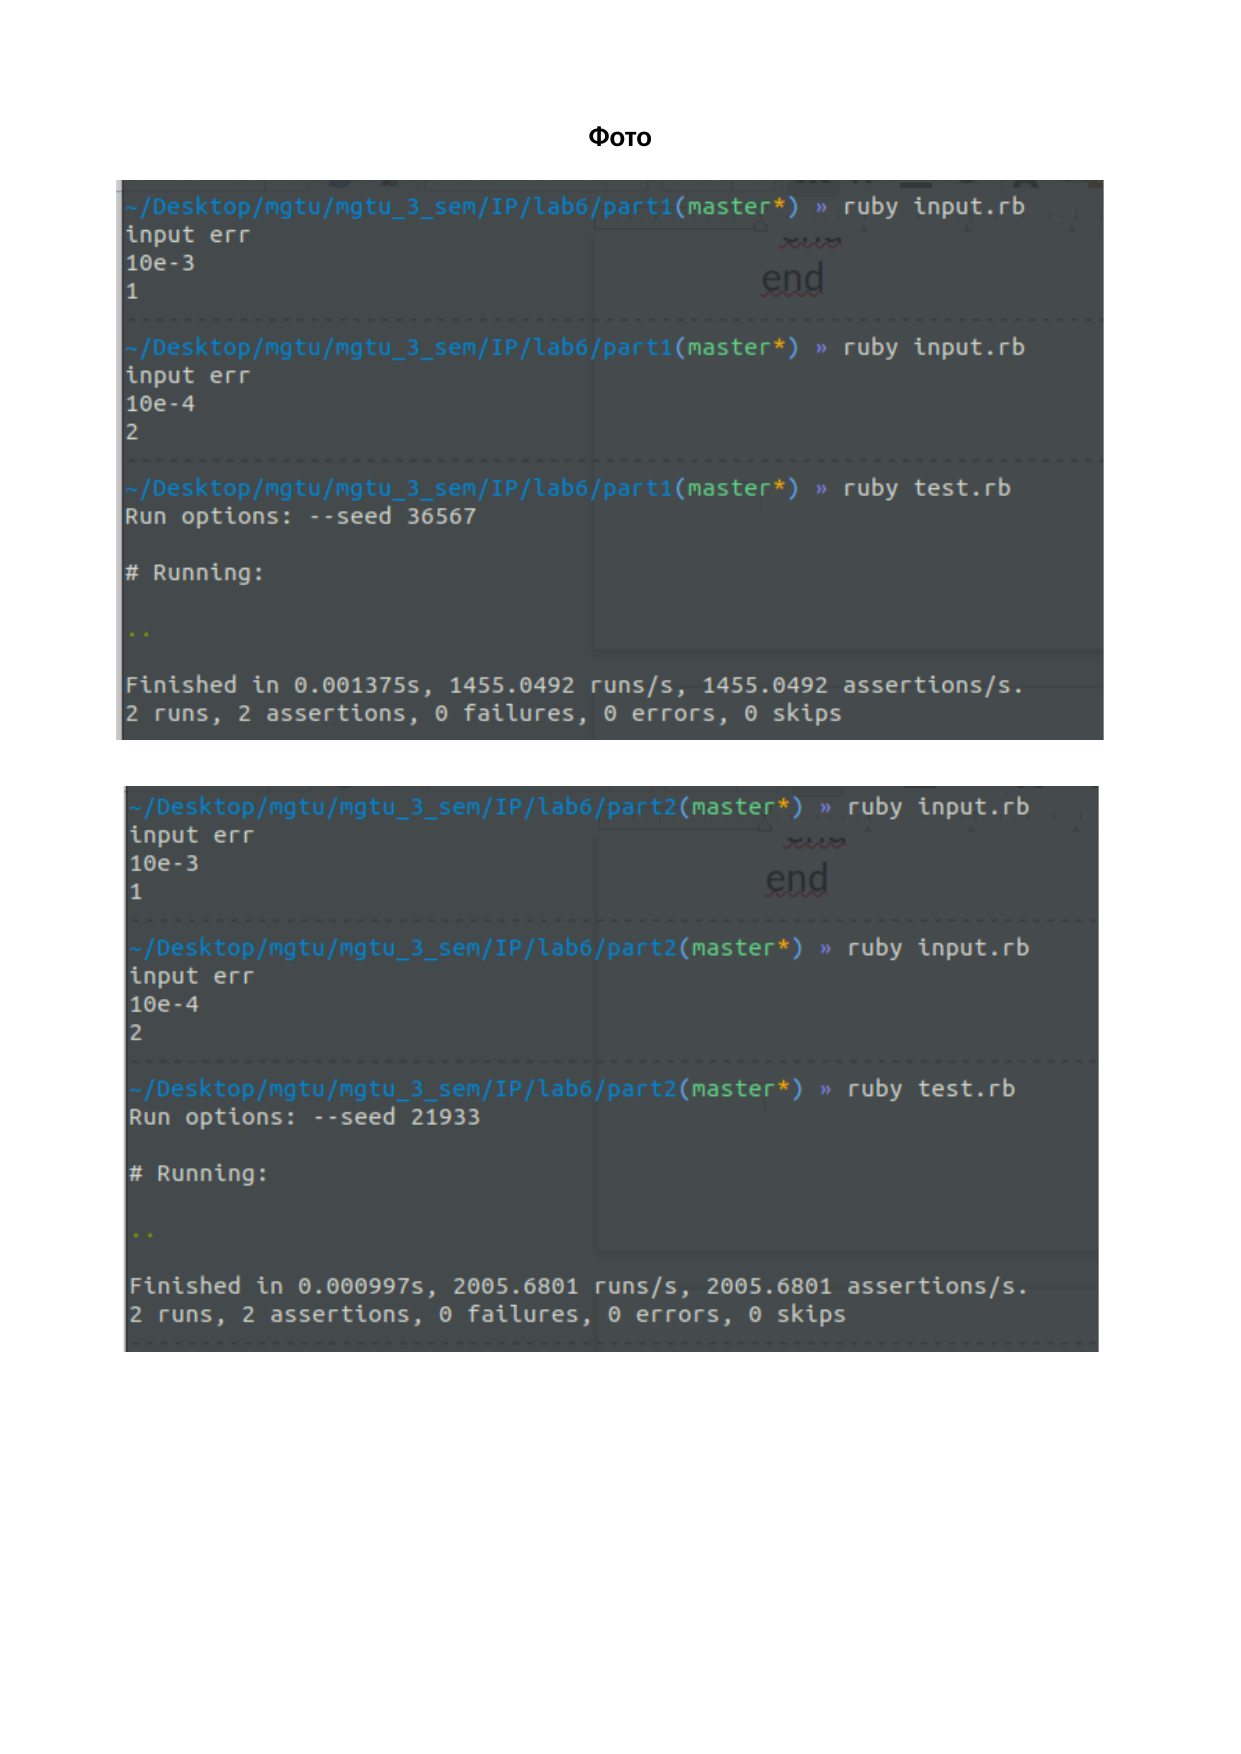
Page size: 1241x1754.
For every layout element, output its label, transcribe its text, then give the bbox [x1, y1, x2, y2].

text Фото [118, 118, 1122, 154]
picture [116, 180, 1104, 740]
picture [123, 786, 1099, 1352]
